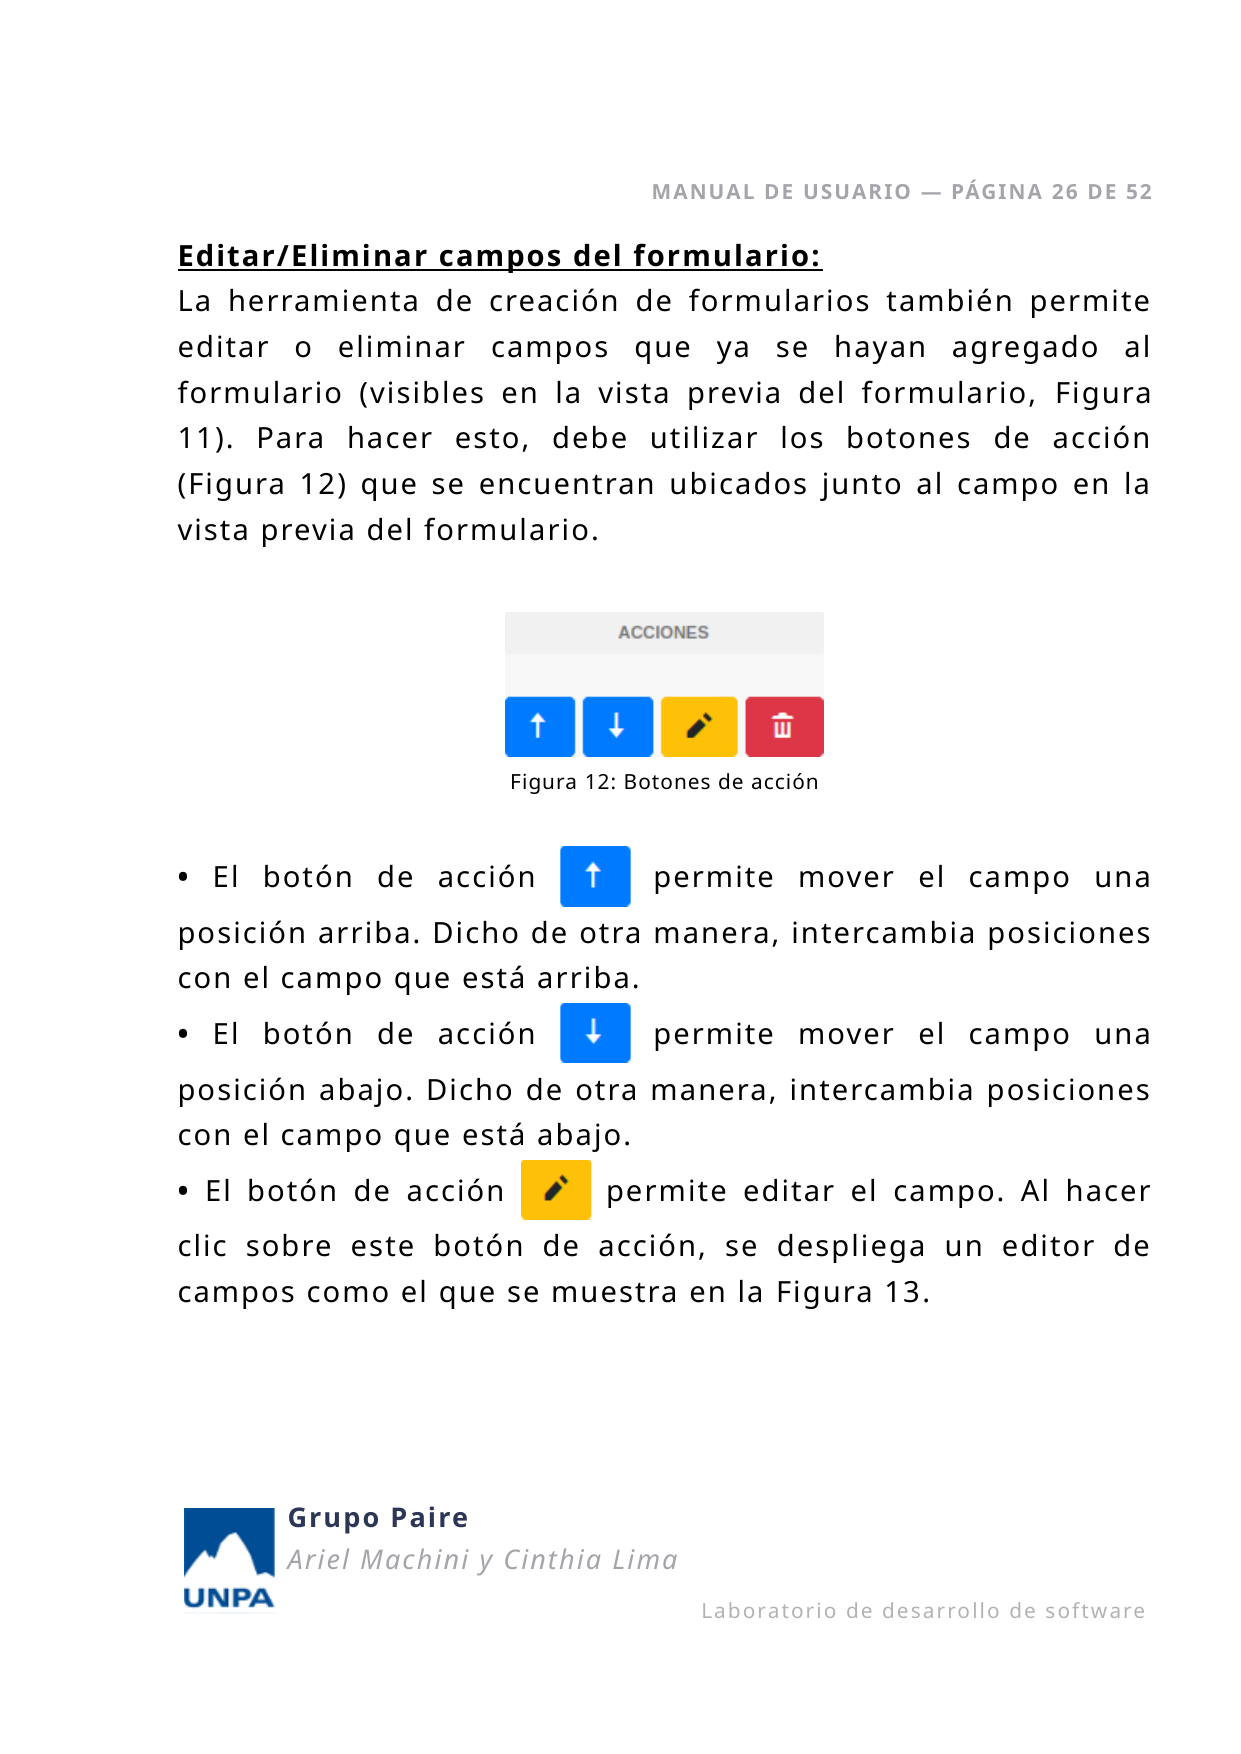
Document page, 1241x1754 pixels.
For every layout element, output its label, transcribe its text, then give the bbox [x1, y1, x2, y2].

text Figura 12: Botones de acción [505, 757, 824, 795]
text Editar/Eliminar campos del formulario: [177, 235, 1152, 275]
text • El botón de acción permite mover el campo una posición arriba. Dicho de otra manera, intercambia posiciones con el campo que está arriba. [177, 847, 1152, 997]
picture [560, 846, 631, 907]
text • El botón de acción permite editar el campo. Al hacer clic sobre este botón de acción, se despliega un editor de campos como el que se muestra en la Figura 13. [177, 1160, 1152, 1311]
picture [521, 1160, 592, 1220]
picture [505, 612, 824, 757]
text • El botón de acción permite mover el campo una posición abajo. Dicho de otra manera, intercambia posiciones con el campo que está abajo. [177, 1003, 1152, 1154]
picture [184, 1508, 275, 1614]
text La herramienta de creación de formularios también permite editar o eliminar campos que ya se hayan agregado al formulario (visibles en la vista previa del formulario, Figura 11). Para hacer esto, debe utilizar los botones de acción (Figura 12) que se encuentran ubicados junto al campo en la vista previa del formulario. [177, 281, 1152, 548]
picture [560, 1003, 631, 1063]
